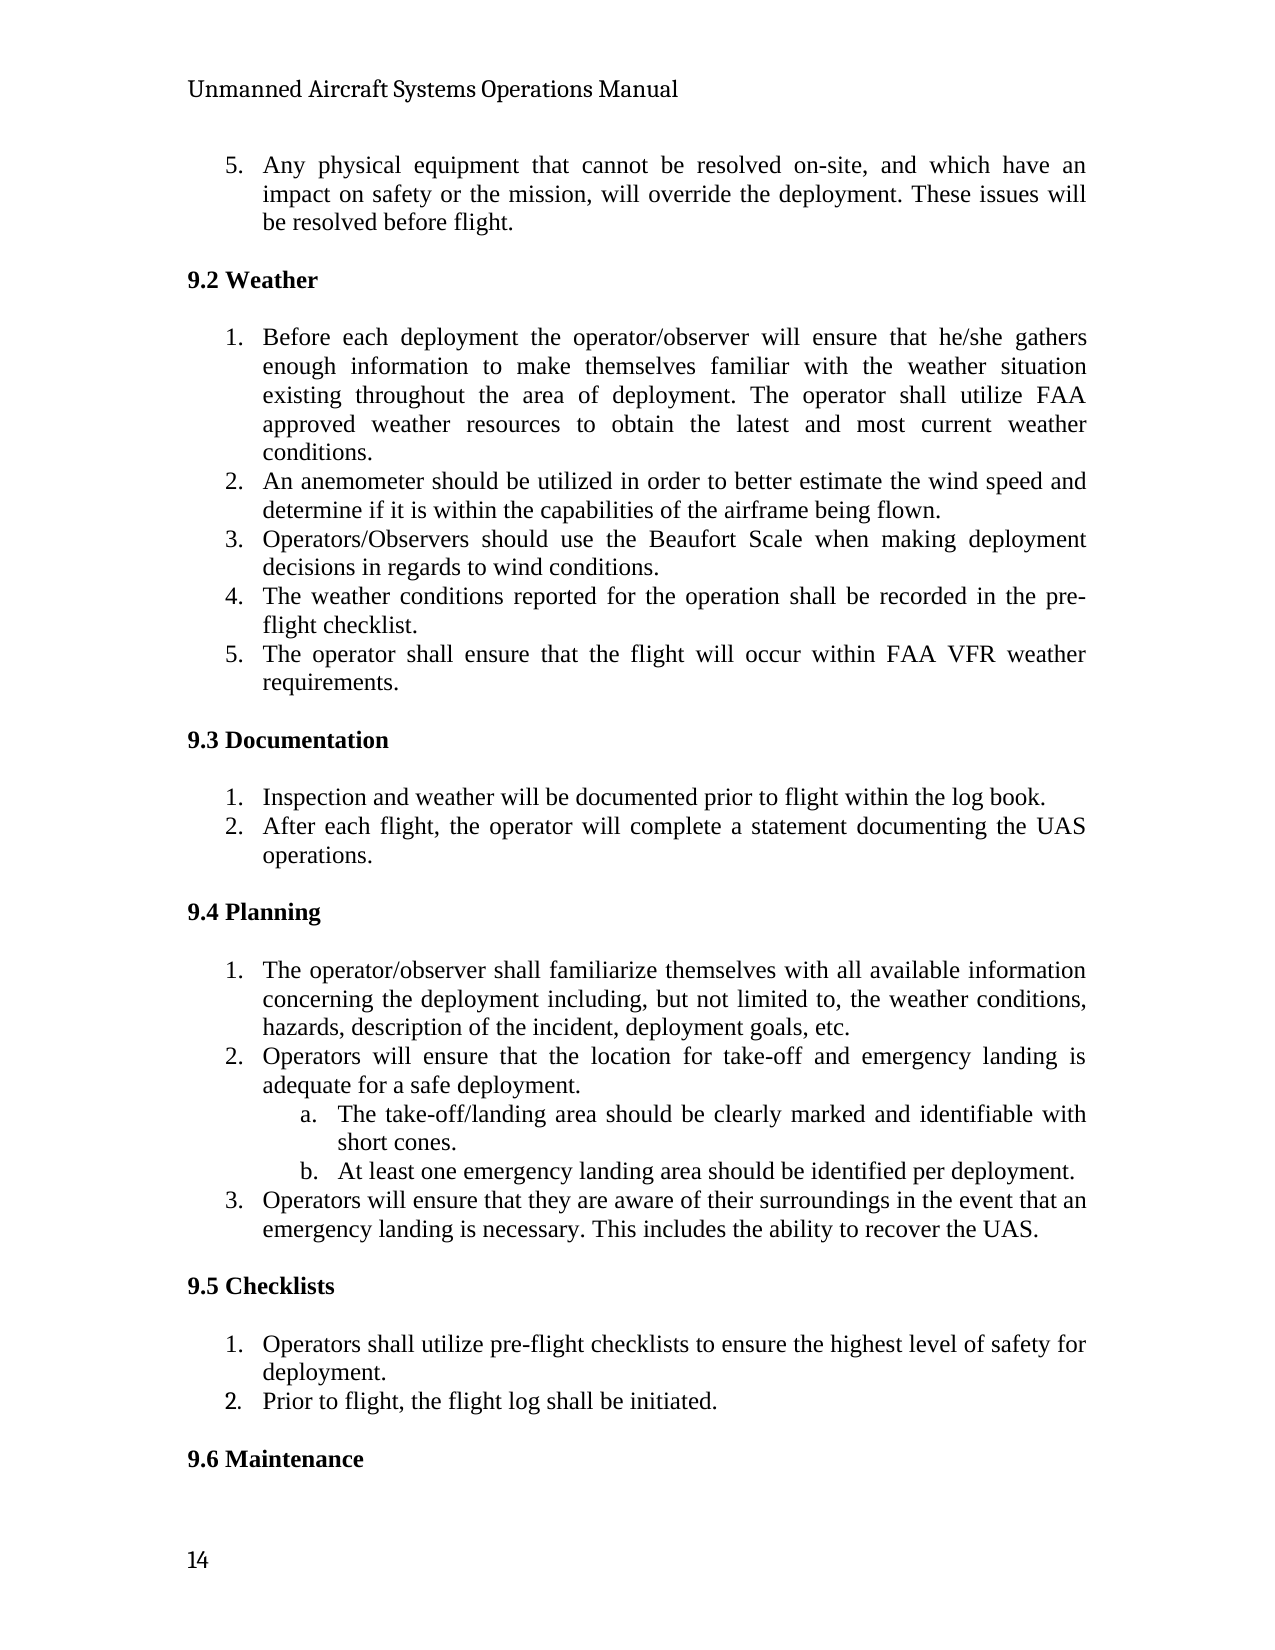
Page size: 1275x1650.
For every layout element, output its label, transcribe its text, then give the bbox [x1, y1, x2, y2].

list After each flight, the operator will complete a statement documenting the UAS operations. [225, 811, 1087, 869]
list The take-off/landing area should be clearly marked and identifiable with short cones. [300, 1099, 1087, 1156]
text 9.6 Maintenance [187, 1444, 1087, 1473]
list An anemometer should be utilized in order to better estimate the wind speed and determine if it is within the capabilities of the airframe being flown. [225, 466, 1087, 524]
list Operators will ensure that the location for take-off and emergency landing is adequate for a safe deployment. [225, 1041, 1087, 1099]
list Operators will ensure that they are aware of their surroundings in the event that an emergency landing is necessary. This includes the ability to recover the UAS. [225, 1185, 1087, 1242]
list The operator shall ensure that the flight will occur within FAA VFR weather requirements. [225, 639, 1087, 696]
list Operators/Observers should use the Beaufort Scale when making deployment decisions in regards to wind conditions. [225, 524, 1087, 581]
text 9.3 Documentation [187, 725, 1087, 754]
list The weather conditions reported for the operation shall be recorded in the pre-flight checklist. [225, 581, 1087, 639]
list At least one emergency landing area should be identified per deployment. [300, 1156, 1087, 1185]
text 9.4 Planning [187, 897, 1087, 926]
list The operator/observer shall familiarize themselves with all available information concerning the deployment including, but not limited to, the weather conditions, hazards, description of the incident, deployment goals, etc. [225, 955, 1087, 1041]
list Before each deployment the operator/observer will ensure that he/she gathers enough information to make themselves familiar with the weather situation existing throughout the area of deployment. The operator shall utilize FAA approved weather resources to obtain the latest and most current weather conditions. [225, 322, 1087, 466]
list Inspection and weather will be documented prior to flight within the log book. [225, 782, 1087, 811]
text 9.5 Checklists [187, 1271, 1087, 1300]
text 9.2 Weather [187, 265, 1087, 294]
list Prior to flight, the flight log shall be initiated. [225, 1386, 1087, 1416]
list Operators shall utilize pre-flight checklists to ensure the highest level of safety for deployment. [225, 1329, 1087, 1386]
list Any physical equipment that cannot be resolved on-site, and which have an impact on safety or the mission, will override the deployment. These issues will be resolved before flight. [225, 150, 1087, 236]
